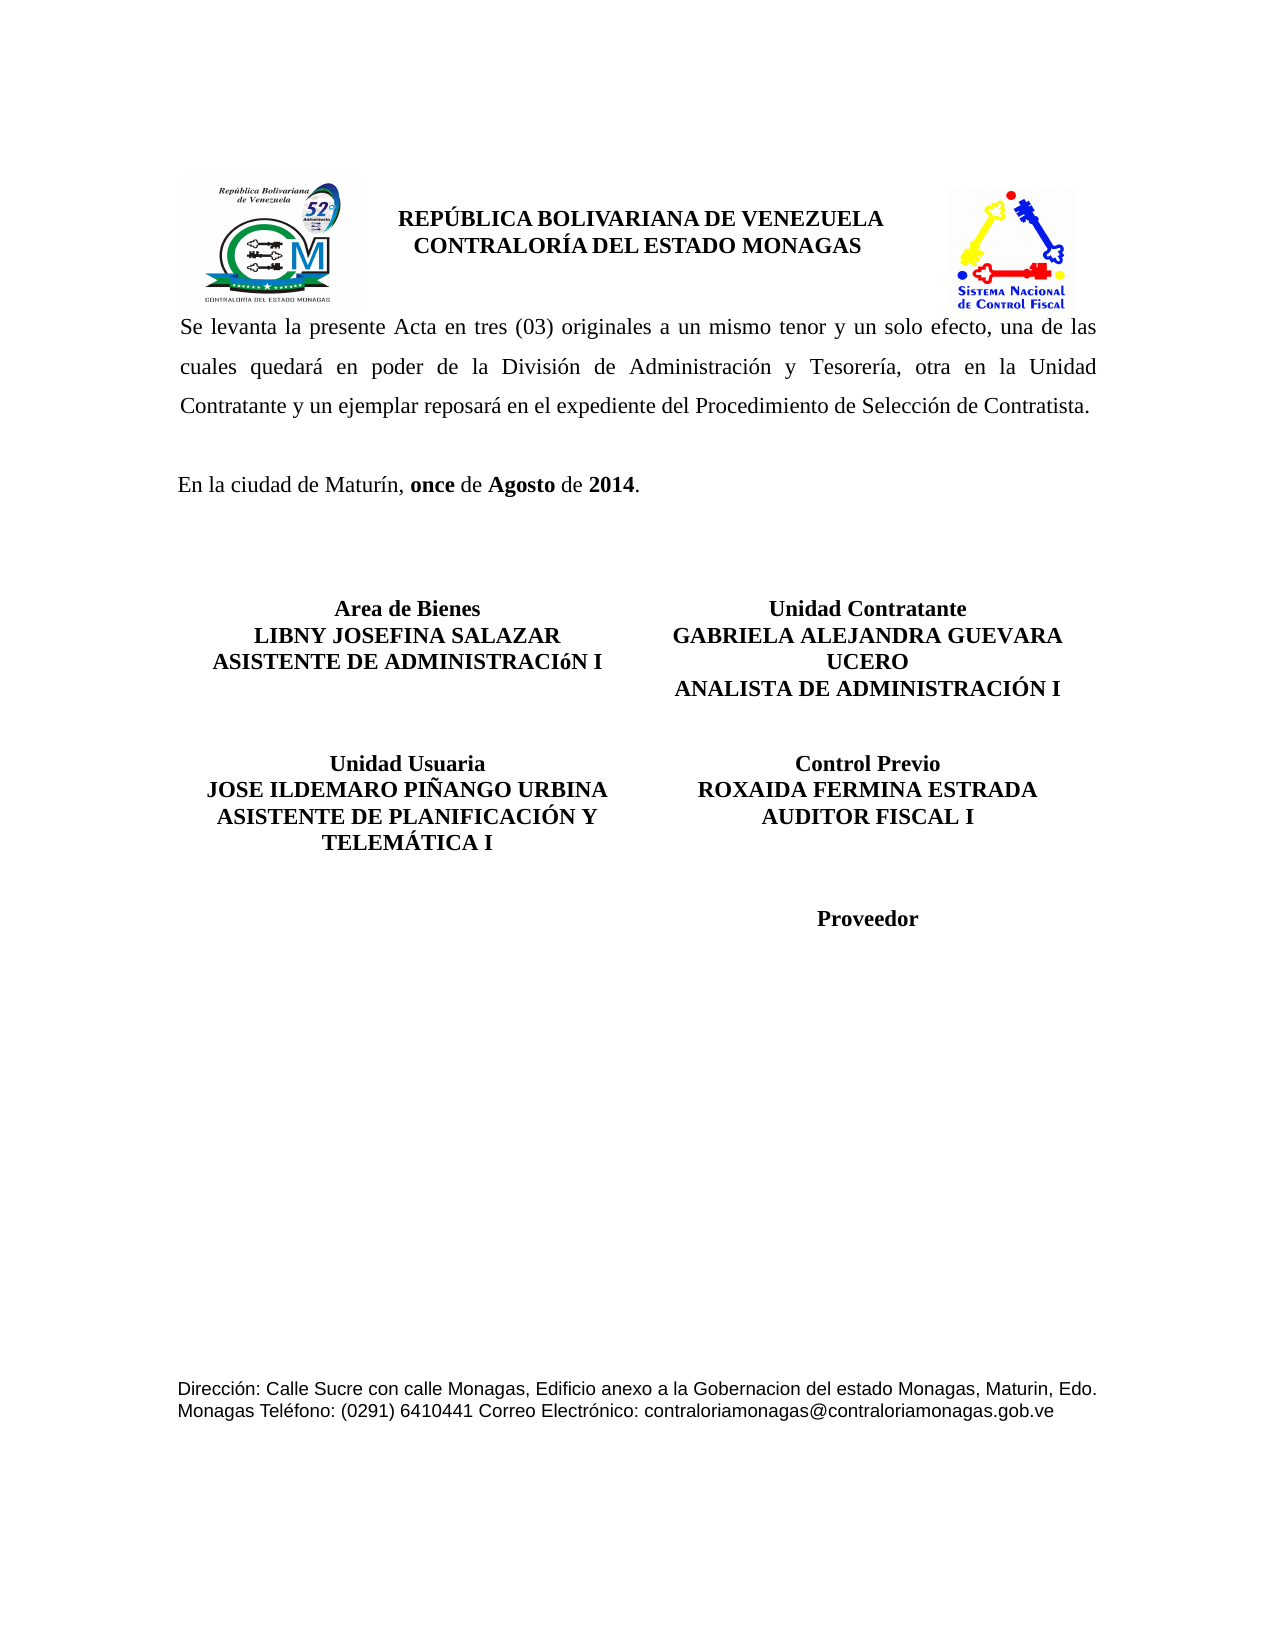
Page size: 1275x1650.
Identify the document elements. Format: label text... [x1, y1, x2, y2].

text Se levanta la presente Acta en tres (03) originales a un mismo tenor y un solo efecto, una de las cuales quedará en poder de la División de Administración y Tesorería, otra en la Unidad Contratante y un ejemplar reposará en el expediente del Procedimiento de Selección de Contratista. [180, 313, 1098, 418]
table_header Area de Bienes LIBNY JOSEFINA SALAZAR ASISTENTE DE ADMINISTRACIóN I [177, 590, 637, 707]
table_cell [177, 707, 637, 744]
picture [182, 171, 363, 314]
table_cell [638, 861, 1098, 899]
table_cell Unidad Usuaria JOSE ILDEMARO PIÑANGO URBINA ASISTENTE DE PLANIFICACIÓN Y TELEMÁTICA I [177, 745, 637, 861]
table_cell [638, 707, 1098, 744]
table_cell Proveedor [638, 899, 1098, 963]
table_cell [177, 861, 637, 899]
table_header Unidad Contratante GABRIELA ALEJANDRA GUEVARA UCERO ANALISTA DE ADMINISTRACIÓN I [638, 590, 1098, 707]
picture [948, 188, 1076, 312]
table_cell [177, 899, 637, 963]
text En la ciudad de Maturín, once de Agosto de 2014. [177, 471, 1098, 497]
table_cell Control Previo ROXAIDA FERMINA ESTRADA AUDITOR FISCAL I [638, 745, 1098, 861]
